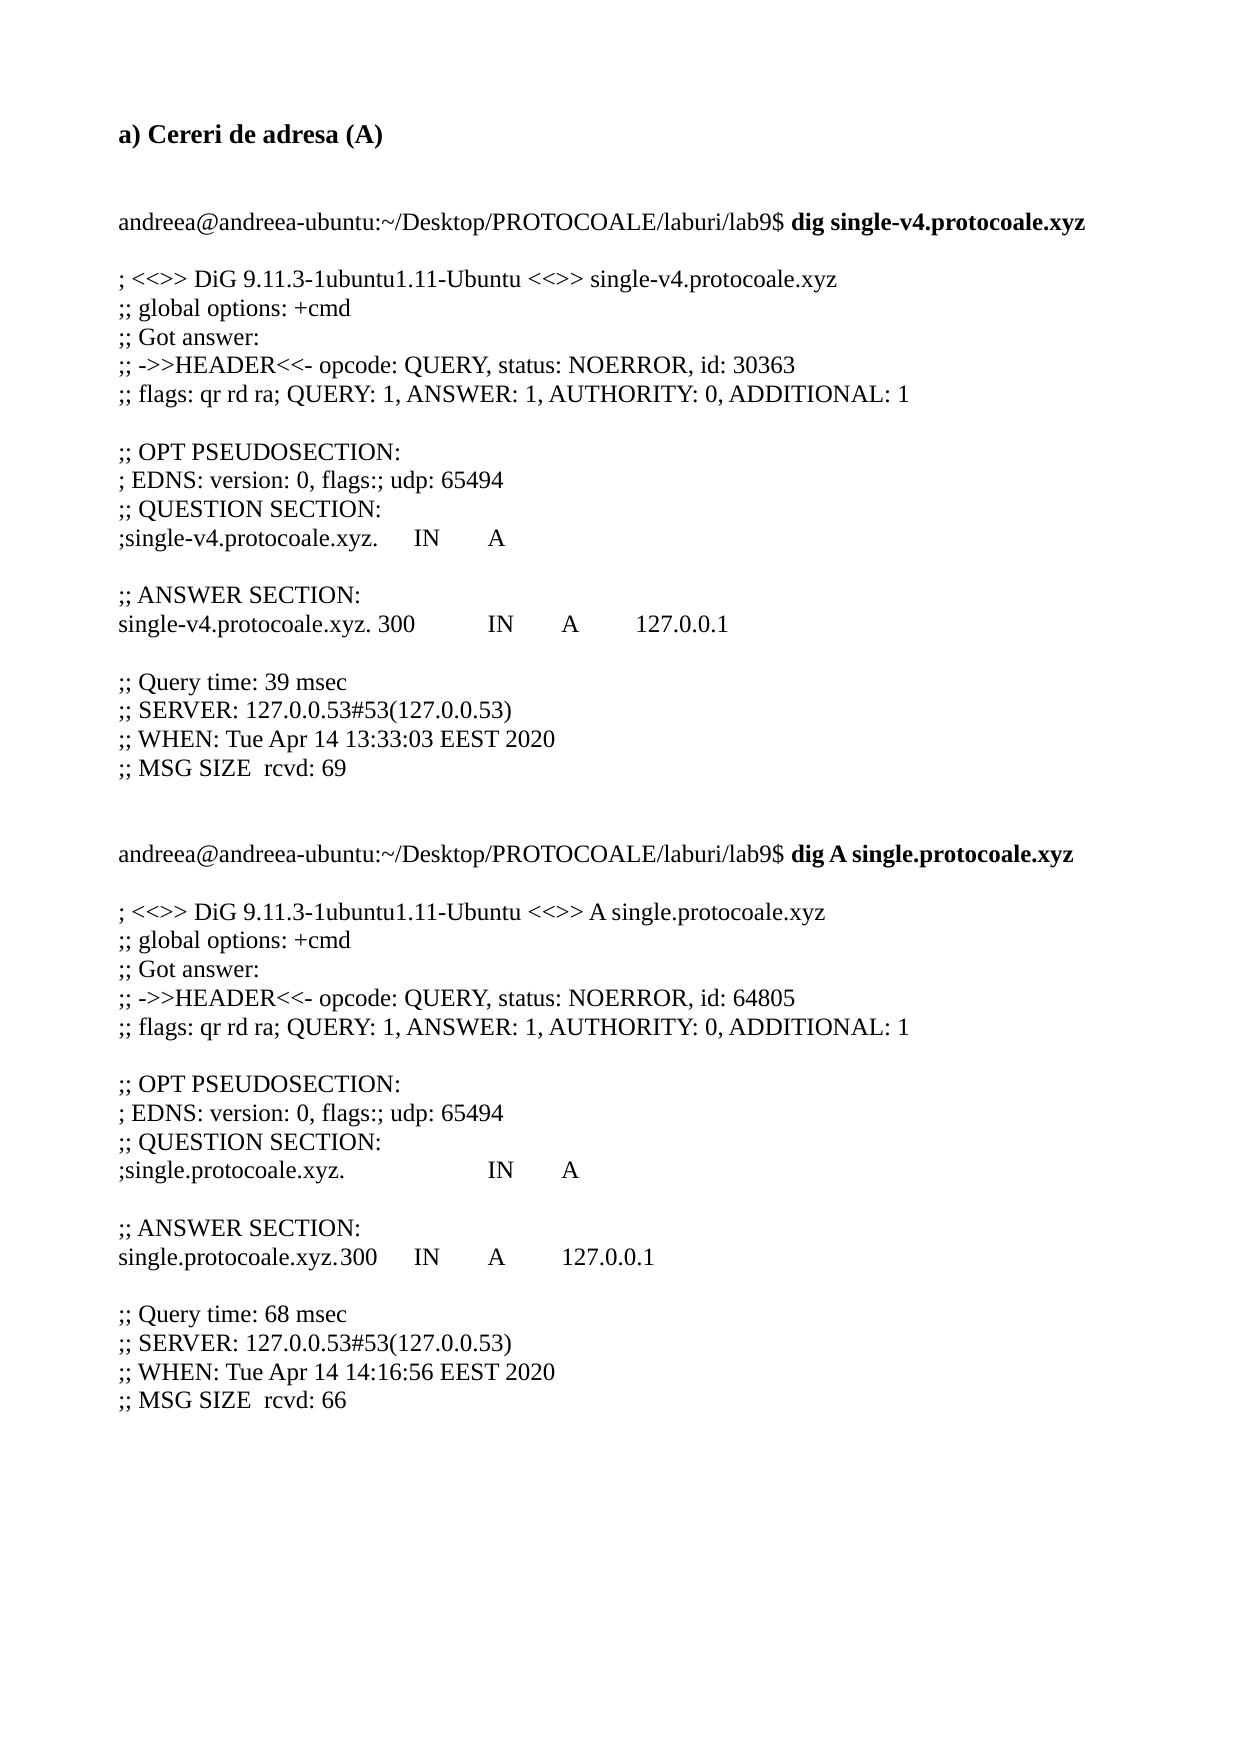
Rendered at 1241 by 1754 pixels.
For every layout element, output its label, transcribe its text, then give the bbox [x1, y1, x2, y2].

text ;; ->>HEADER<<- opcode: QUERY, status: NOERROR, id: 64805 [118, 983, 1122, 1012]
text ;single-v4.protocoale.xyz. IN A [118, 523, 1122, 552]
text ;; MSG SIZE rcvd: 66 [118, 1386, 1122, 1414]
text ;; ->>HEADER<<- opcode: QUERY, status: NOERROR, id: 30363 [118, 351, 1122, 379]
text ; EDNS: version: 0, flags:; udp: 65494 [118, 466, 1122, 494]
text ;; Query time: 68 msec [118, 1299, 1122, 1328]
text a) Cereri de adresa (A) [118, 118, 1122, 149]
text andreea@andreea-ubuntu:~/Desktop/PROTOCOALE/laburi/lab9$ dig single-v4.protocoale.xyz [118, 207, 1122, 236]
text single-v4.protocoale.xyz. 300 IN A 127.0.0.1 [118, 609, 1122, 638]
text ;; SERVER: 127.0.0.53#53(127.0.0.53) [118, 696, 1122, 724]
text ;; OPT PSEUDOSECTION: [118, 437, 1122, 466]
text ;; ANSWER SECTION: [118, 581, 1122, 609]
text ; EDNS: version: 0, flags:; udp: 65494 [118, 1098, 1122, 1127]
text ;; WHEN: Tue Apr 14 13:33:03 EEST 2020 [118, 724, 1122, 753]
text ;; SERVER: 127.0.0.53#53(127.0.0.53) [118, 1328, 1122, 1357]
text ;single.protocoale.xyz. IN A [118, 1156, 1122, 1184]
text ;; WHEN: Tue Apr 14 14:16:56 EEST 2020 [118, 1357, 1122, 1386]
text ;; Query time: 39 msec [118, 667, 1122, 696]
text ;; Got answer: [118, 954, 1122, 983]
text ;; MSG SIZE rcvd: 69 [118, 753, 1122, 782]
text ;; flags: qr rd ra; QUERY: 1, ANSWER: 1, AUTHORITY: 0, ADDITIONAL: 1 [118, 1012, 1122, 1041]
text ;; ANSWER SECTION: [118, 1213, 1122, 1242]
text ;; QUESTION SECTION: [118, 494, 1122, 523]
text ;; QUESTION SECTION: [118, 1127, 1122, 1156]
text ;; OPT PSEUDOSECTION: [118, 1069, 1122, 1098]
text ;; flags: qr rd ra; QUERY: 1, ANSWER: 1, AUTHORITY: 0, ADDITIONAL: 1 [118, 379, 1122, 408]
text ;; global options: +cmd [118, 293, 1122, 322]
text single.protocoale.xyz. 300 IN A 127.0.0.1 [118, 1242, 1122, 1271]
text ; <<>> DiG 9.11.3-1ubuntu1.11-Ubuntu <<>> A single.protocoale.xyz [118, 897, 1122, 926]
text ;; Got answer: [118, 322, 1122, 351]
text ;; global options: +cmd [118, 926, 1122, 954]
text ; <<>> DiG 9.11.3-1ubuntu1.11-Ubuntu <<>> single-v4.protocoale.xyz [118, 264, 1122, 293]
text andreea@andreea-ubuntu:~/Desktop/PROTOCOALE/laburi/lab9$ dig A single.protocoale.xyz [118, 839, 1122, 868]
